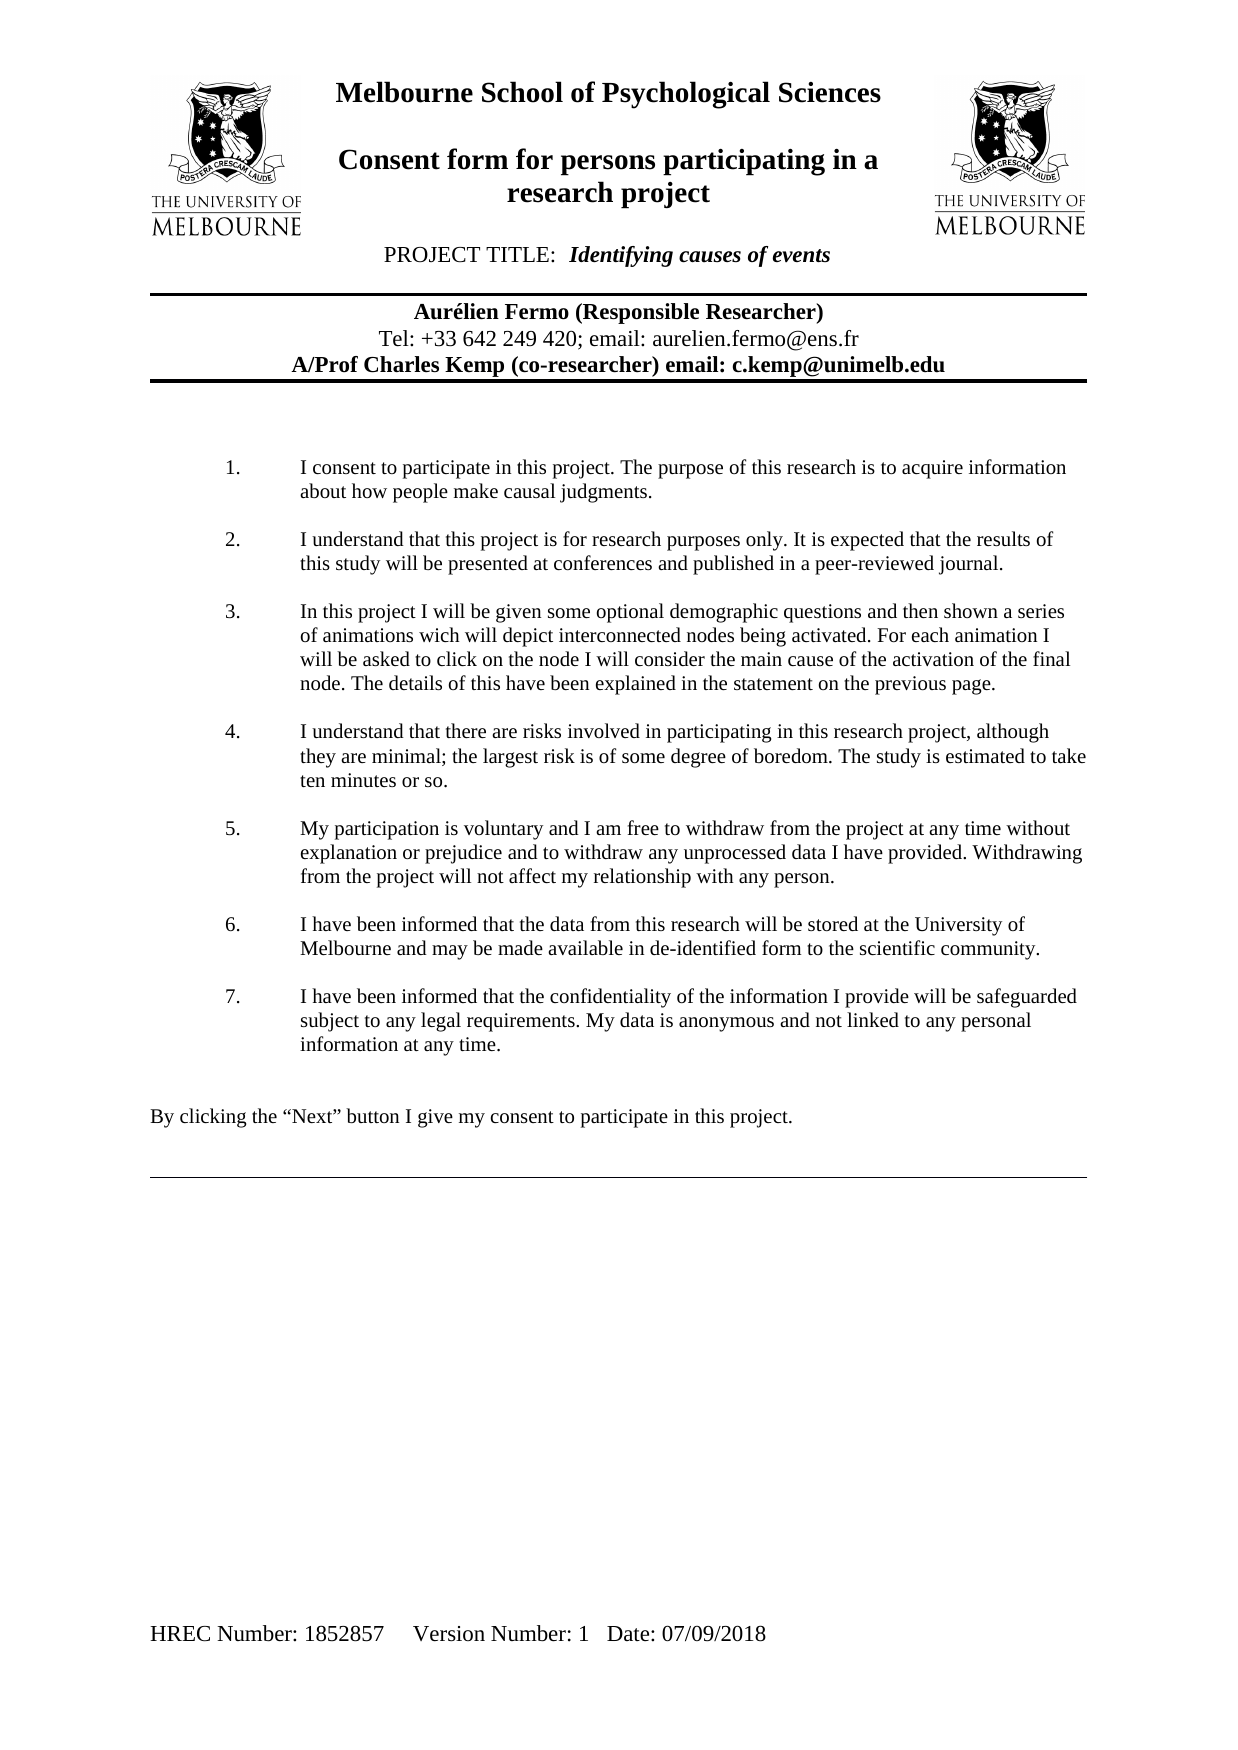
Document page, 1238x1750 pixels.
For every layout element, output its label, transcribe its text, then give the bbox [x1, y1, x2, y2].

text 7. I have been informed that the confidentiality of the information I provide will be safeguarded subject to any legal requirements. My data is anonymous and not linked to any personal information at any time. [225, 984, 1087, 1056]
text PROJECT TITLE: Identifying causes of events [150, 236, 1087, 269]
text Tel: +33 642 249 420; email: aurelien.fermo@ens.fr [150, 325, 1087, 346]
text 2. I understand that this project is for research purposes only. It is expected that the results of this study will be presented at conferences and published in a peer-reviewed journal. [225, 527, 1087, 575]
picture [933, 75, 1086, 238]
picture [150, 75, 302, 239]
text 6. I have been informed that the data from this research will be stored at the University of Melbourne and may be made available in de-identified form to the scientific community. [225, 912, 1087, 960]
text By clicking the “Next” button I give my consent to participate in this project. [150, 1104, 1087, 1128]
text 3. In this project I will be given some optional demographic questions and then shown a series of animations wich will depict interconnected nodes being activated. For each animation I will be asked to click on the node I will consider the main cause of the activation of the final node. The details of this have been explained in the statement on the previous page. [225, 599, 1087, 695]
text 4. I understand that there are risks involved in participating in this research project, although they are minimal; the largest risk is of some degree of boredom. The study is estimated to take ten minutes or so. [225, 719, 1087, 792]
text A/Prof Charles Kemp (co-researcher) email: c.kemp@unimelb.edu [150, 346, 1087, 379]
text Consent form for persons participating in a research project [302, 142, 933, 209]
text Melbourne School of Psychological Sciences [302, 75, 933, 108]
text 5. My participation is voluntary and I am free to withdraw from the project at any time without explanation or prejudice and to withdraw any unprocessed data I have provided. Withdrawing from the project will not affect my relationship with any person. [225, 816, 1087, 888]
list I consent to participate in this project. The purpose of this research is to acquire information about how people make causal judgments. [225, 455, 1087, 503]
text Aurélien Fermo (Responsible Researcher) [150, 296, 1087, 325]
